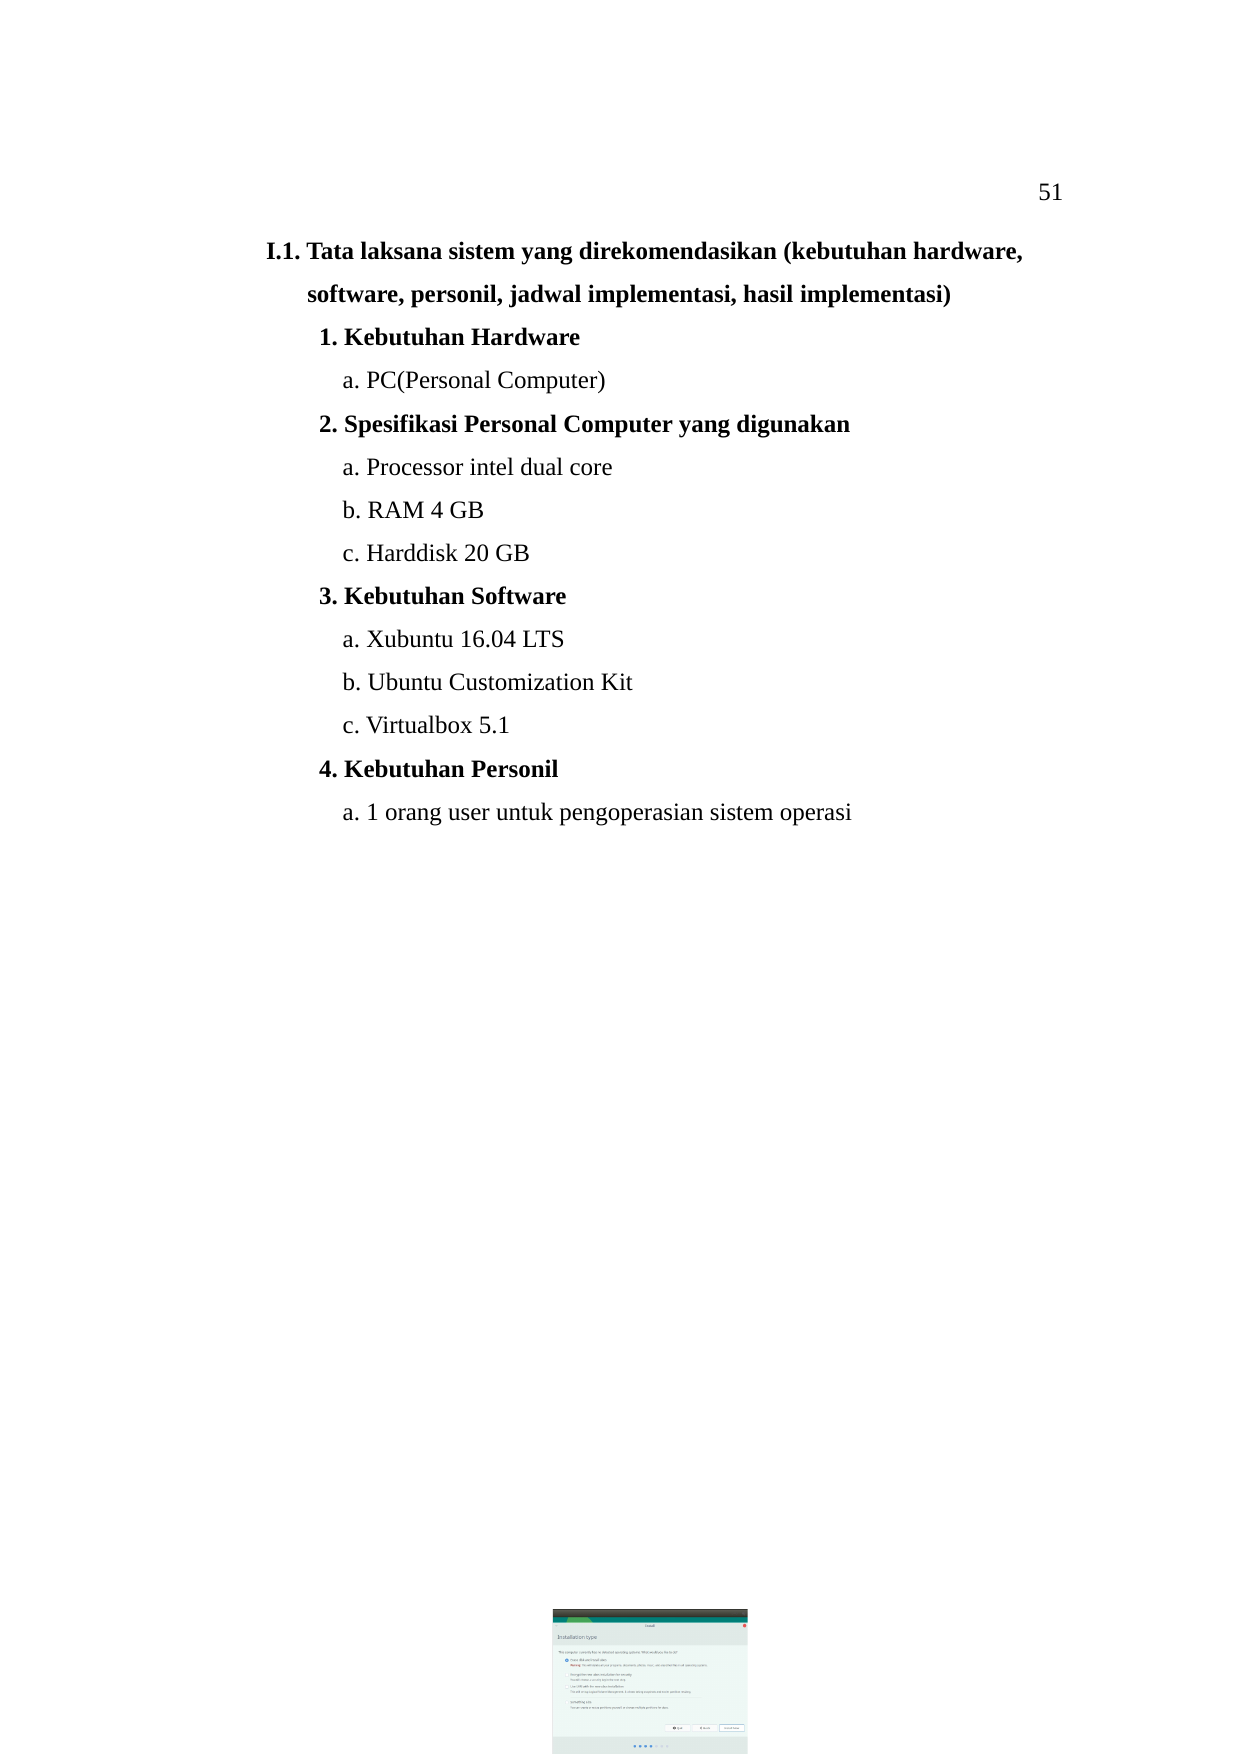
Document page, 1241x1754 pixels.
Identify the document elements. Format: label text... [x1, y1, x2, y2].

text c. Harddisk 20 GB [342, 538, 1063, 567]
picture [552, 1609, 748, 1754]
text a. Xubuntu 16.04 LTS [342, 624, 1063, 653]
text 2. Spesifikasi Personal Computer yang digunakan [319, 409, 1063, 437]
text a. PC(Personal Computer) [342, 366, 1063, 394]
text b. Ubuntu Customization Kit [342, 667, 1063, 696]
text a. 1 orang user untuk pengoperasian sistem operasi [342, 797, 1063, 826]
text a. Processor intel dual core [342, 452, 1063, 481]
text c. Virtualbox 5.1 [342, 711, 1063, 739]
text 3. Kebutuhan Software [319, 581, 1063, 610]
text b. RAM 4 GB [342, 495, 1063, 524]
text I.1. Tata laksana sistem yang direkomendasikan (kebutuhan hardware, software, personil, jadwal implementasi, hasil implementasi) [266, 236, 1063, 308]
text 4. Kebutuhan Personil [319, 754, 1063, 782]
text 1. Kebutuhan Hardware [319, 322, 1063, 351]
